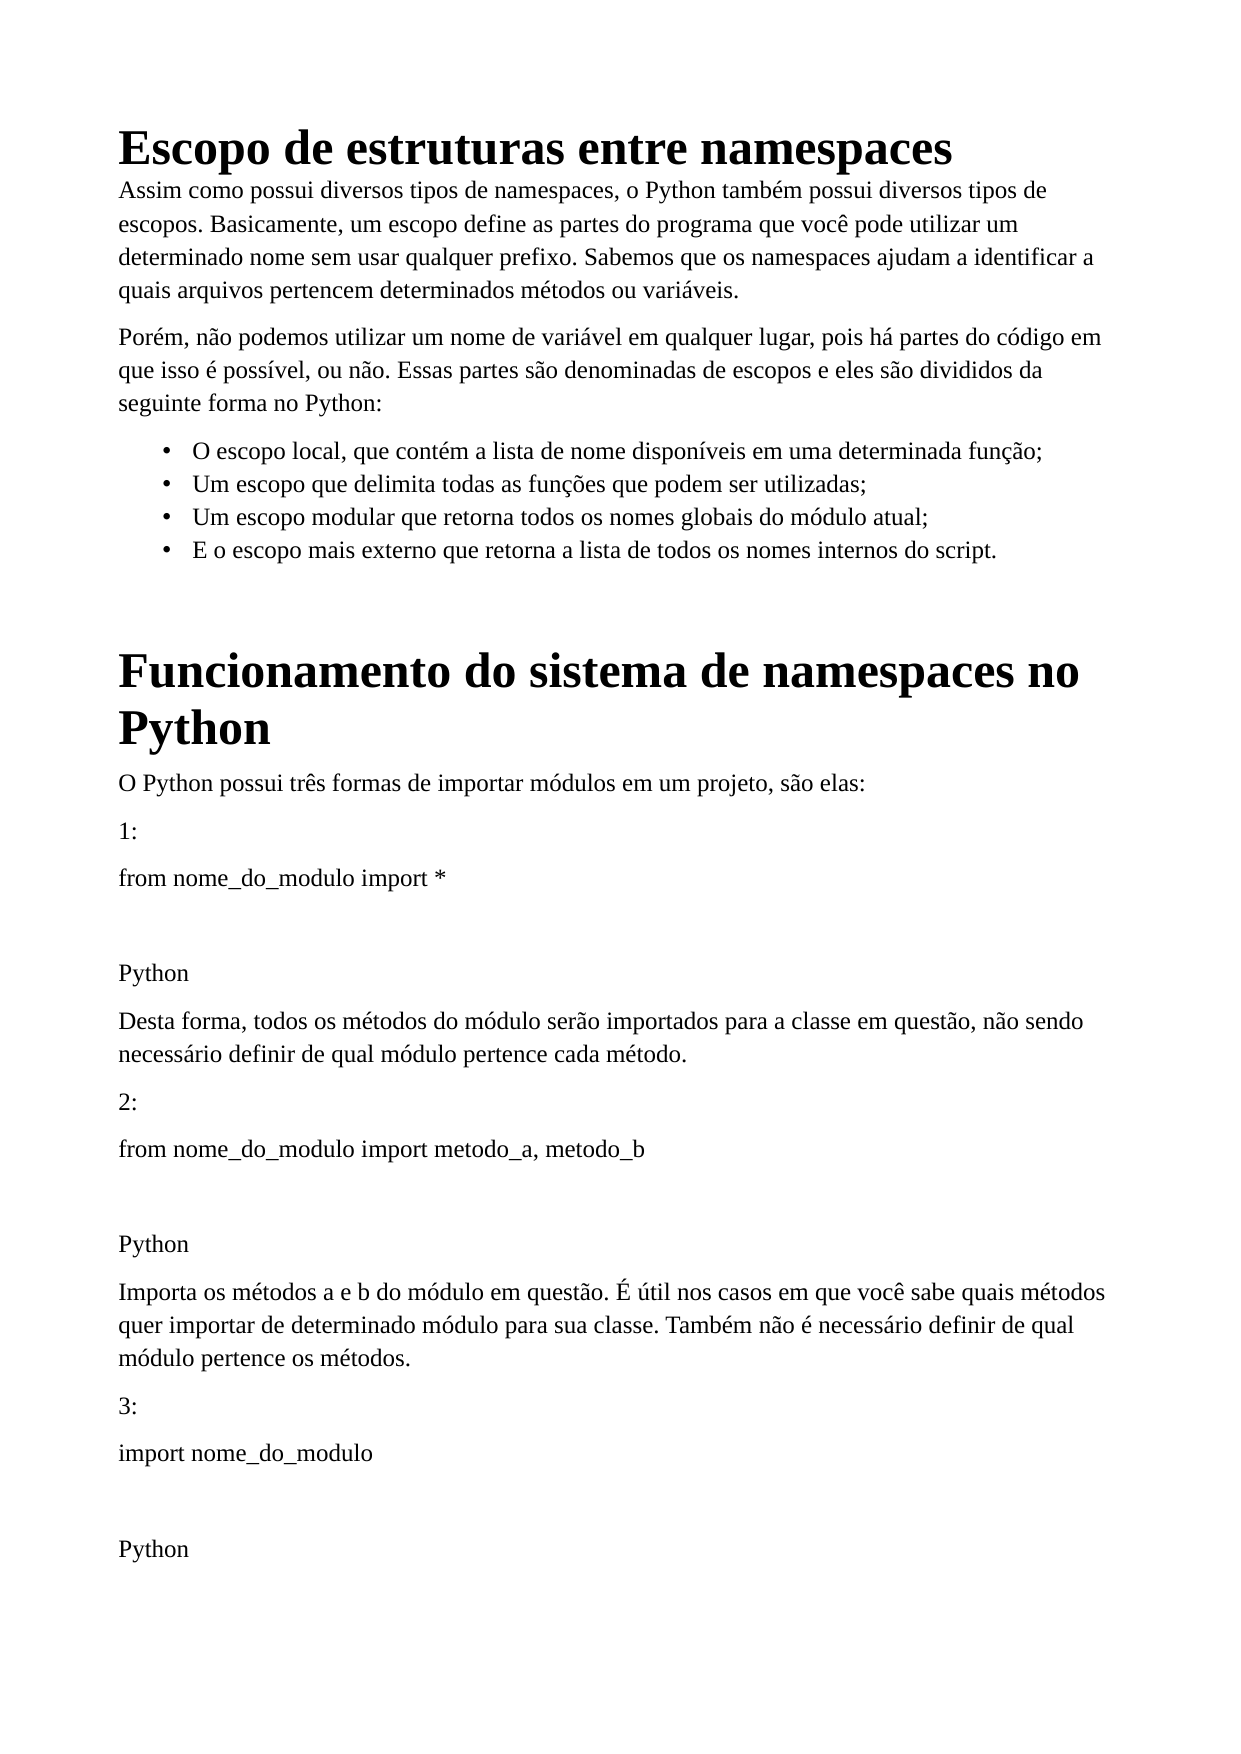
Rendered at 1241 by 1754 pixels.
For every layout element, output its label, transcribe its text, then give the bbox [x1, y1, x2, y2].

subtitle Escopo de estruturas entre namespaces [118, 118, 1122, 176]
text Porém, não podemos utilizar um nome de variável em qualquer lugar, pois há partes do código em que isso é possível, ou não. Essas partes são denominadas de escopos e eles são divididos da seguinte forma no Python: [118, 322, 1122, 417]
list Um escopo que delimita todas as funções que podem ser utilizadas; [162, 469, 1122, 498]
text from nome_do_modulo import * [118, 863, 1122, 892]
text from nome_do_modulo import metodo_a, metodo_b [118, 1134, 1122, 1163]
text 2: [118, 1087, 1122, 1116]
list Um escopo modular que retorna todos os nomes globais do módulo atual; [162, 502, 1122, 531]
text 3: [118, 1391, 1122, 1419]
text O Python possui três formas de importar módulos em um projeto, são elas: [118, 768, 1122, 797]
text import nome_do_modulo [118, 1438, 1122, 1467]
text 1: [118, 816, 1122, 844]
text Importa os métodos a e b do módulo em questão. É útil nos casos em que você sabe quais métodos quer importar de determinado módulo para sua classe. Também não é necessário definir de qual módulo pertence os métodos. [118, 1277, 1122, 1372]
list E o escopo mais externo que retorna a lista de todos os nomes internos do script. [162, 535, 1122, 564]
subtitle Funcionamento do sistema de namespaces no Python [118, 641, 1122, 756]
list O escopo local, que contém a lista de nome disponíveis em uma determinada função; [162, 436, 1122, 465]
text Python [118, 958, 1122, 987]
text Desta forma, todos os métodos do módulo serão importados para a classe em questão, não sendo necessário definir de qual módulo pertence cada método. [118, 1006, 1122, 1068]
text Python [118, 1534, 1122, 1562]
text Assim como possui diversos tipos de namespaces, o Python também possui diversos tipos de escopos. Basicamente, um escopo define as partes do programa que você pode utilizar um determinado nome sem usar qualquer prefixo. Sabemos que os namespaces ajudam a identificar a quais arquivos pertencem determinados métodos ou variáveis. [118, 176, 1122, 303]
text Python [118, 1229, 1122, 1258]
